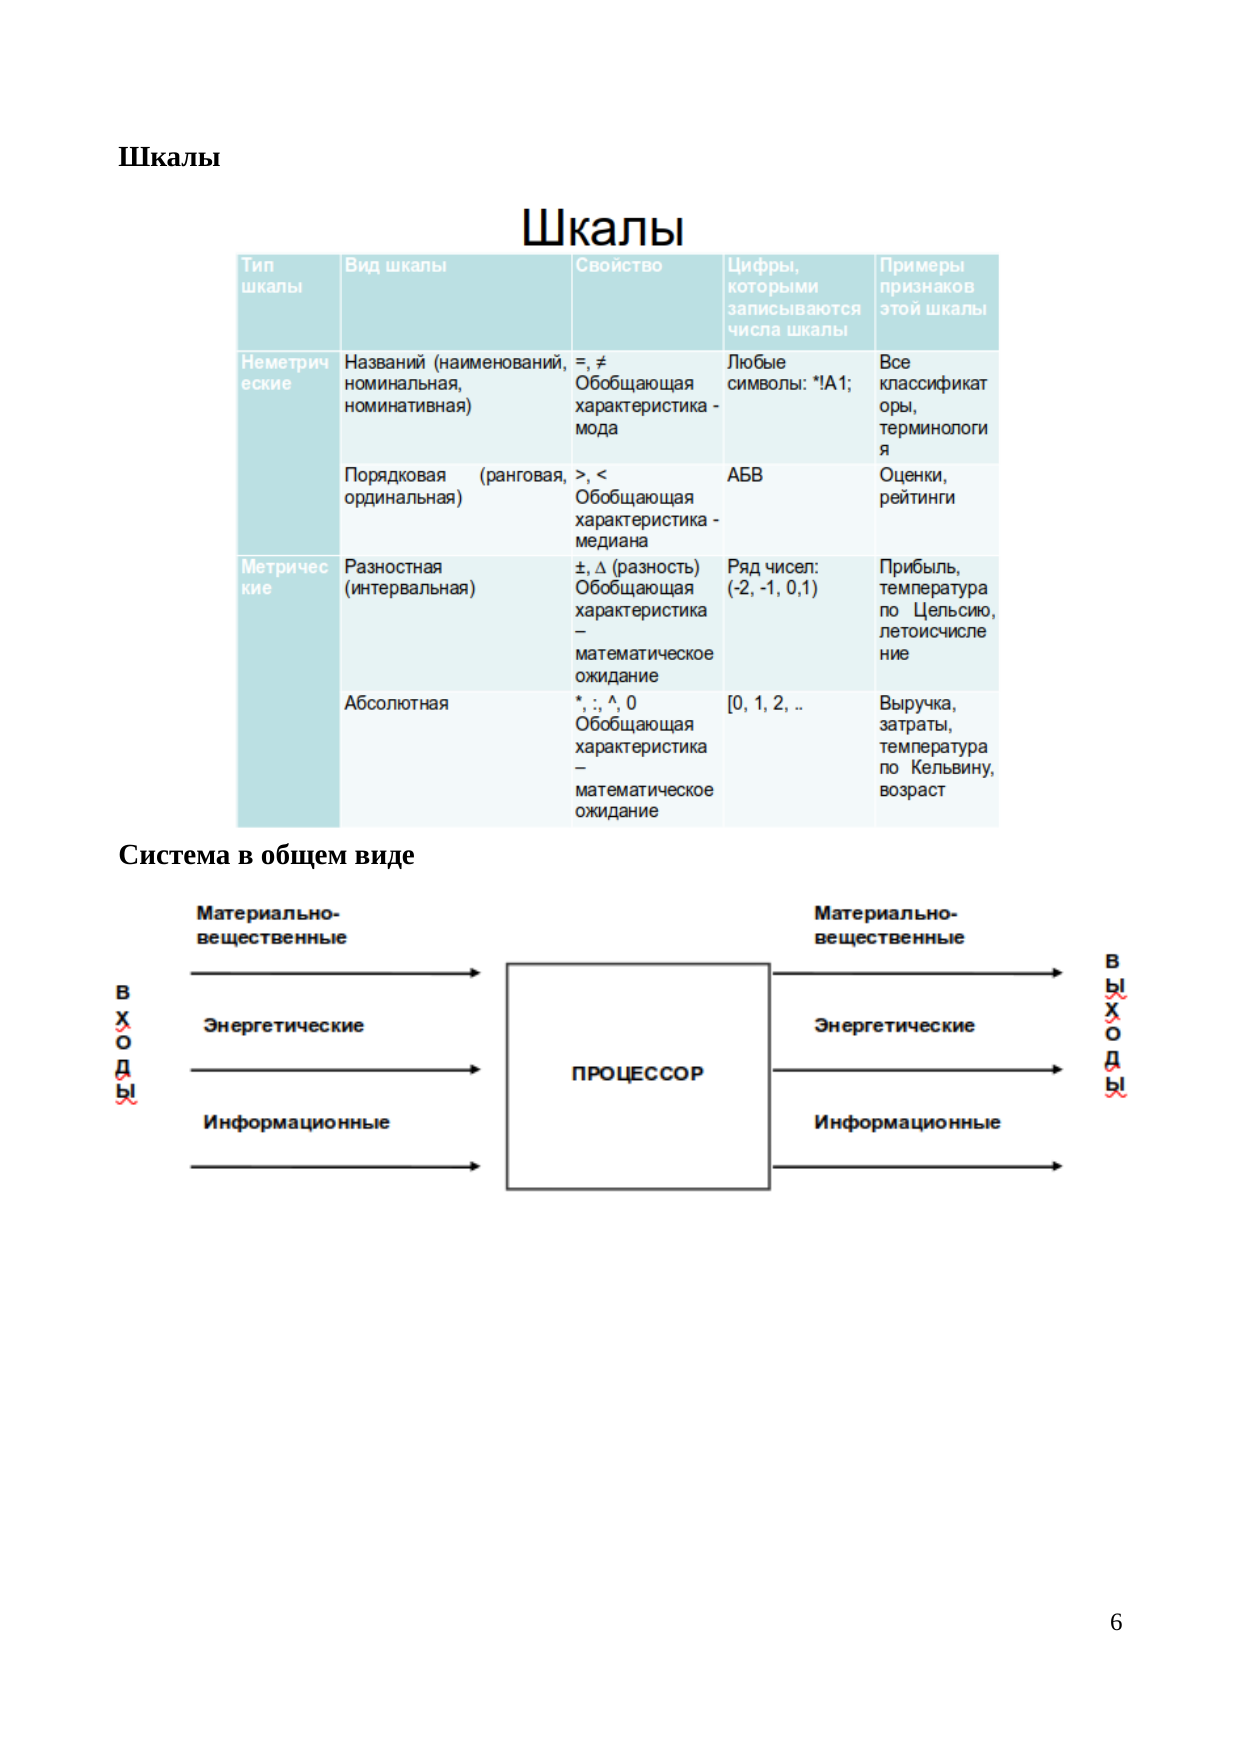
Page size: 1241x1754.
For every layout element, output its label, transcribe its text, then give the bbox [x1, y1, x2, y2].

picture [102, 883, 1138, 1200]
picture [224, 185, 1016, 837]
subtitle Система в общем виде [118, 806, 1122, 871]
subtitle Шкалы [118, 139, 1122, 172]
